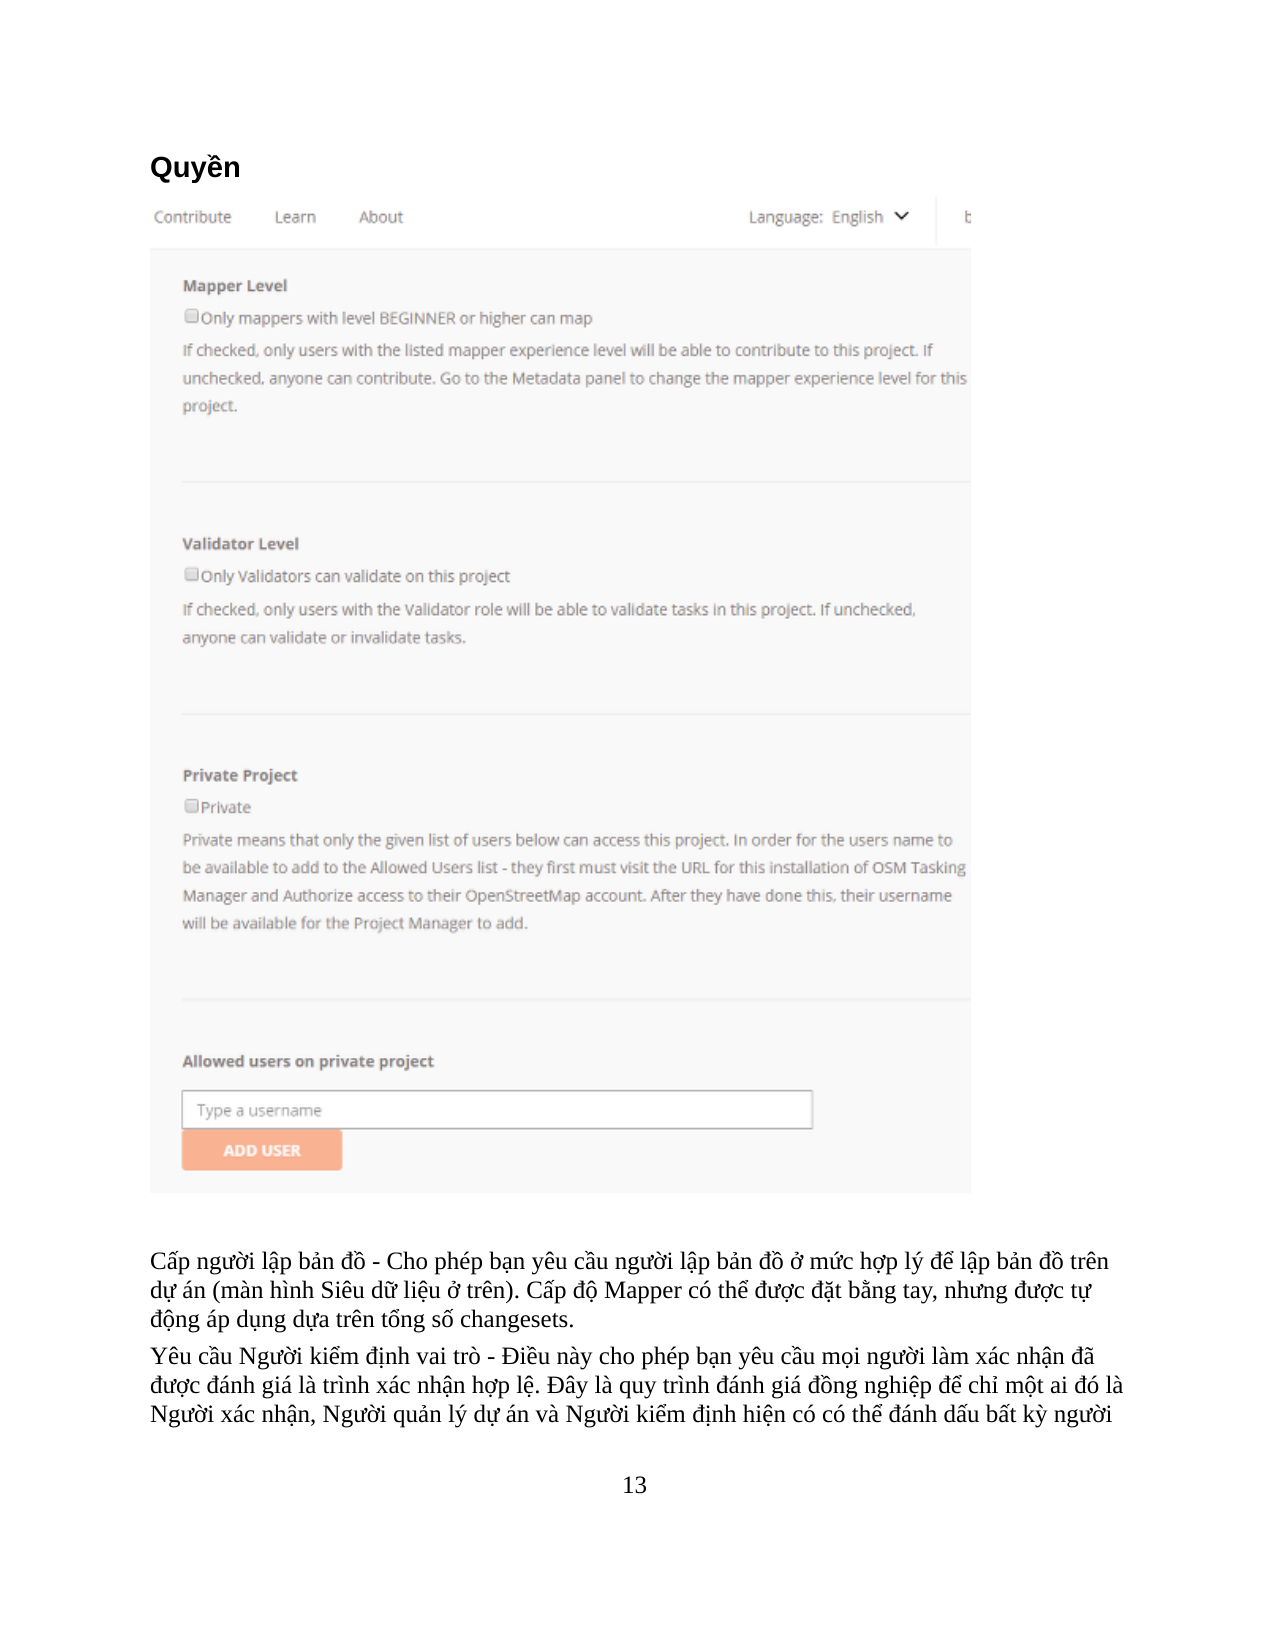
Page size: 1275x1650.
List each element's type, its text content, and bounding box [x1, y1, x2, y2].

picture [150, 196, 972, 1193]
text Yêu cầu Người kiểm định vai trò - Điều này cho phép bạn yêu cầu mọi người làm xác nhận đã được đánh giá là trình xác nhận hợp lệ. Đây là quy trình đánh giá đồng nghiệp để chỉ một ai đó là Người xác nhận, Người quản lý dự án và Người kiểm định hiện có có thể đánh dấu bất kỳ người [150, 1341, 1125, 1428]
subtitle Quyền [150, 150, 1125, 183]
text Cấp người lập bản đồ - Cho phép bạn yêu cầu người lập bản đồ ở mức hợp lý để lập bản đồ trên dự án (màn hình Siêu dữ liệu ở trên). Cấp độ Mapper có thể được đặt bằng tay, nhưng được tự động áp dụng dựa trên tổng số changesets. [150, 1246, 1125, 1332]
